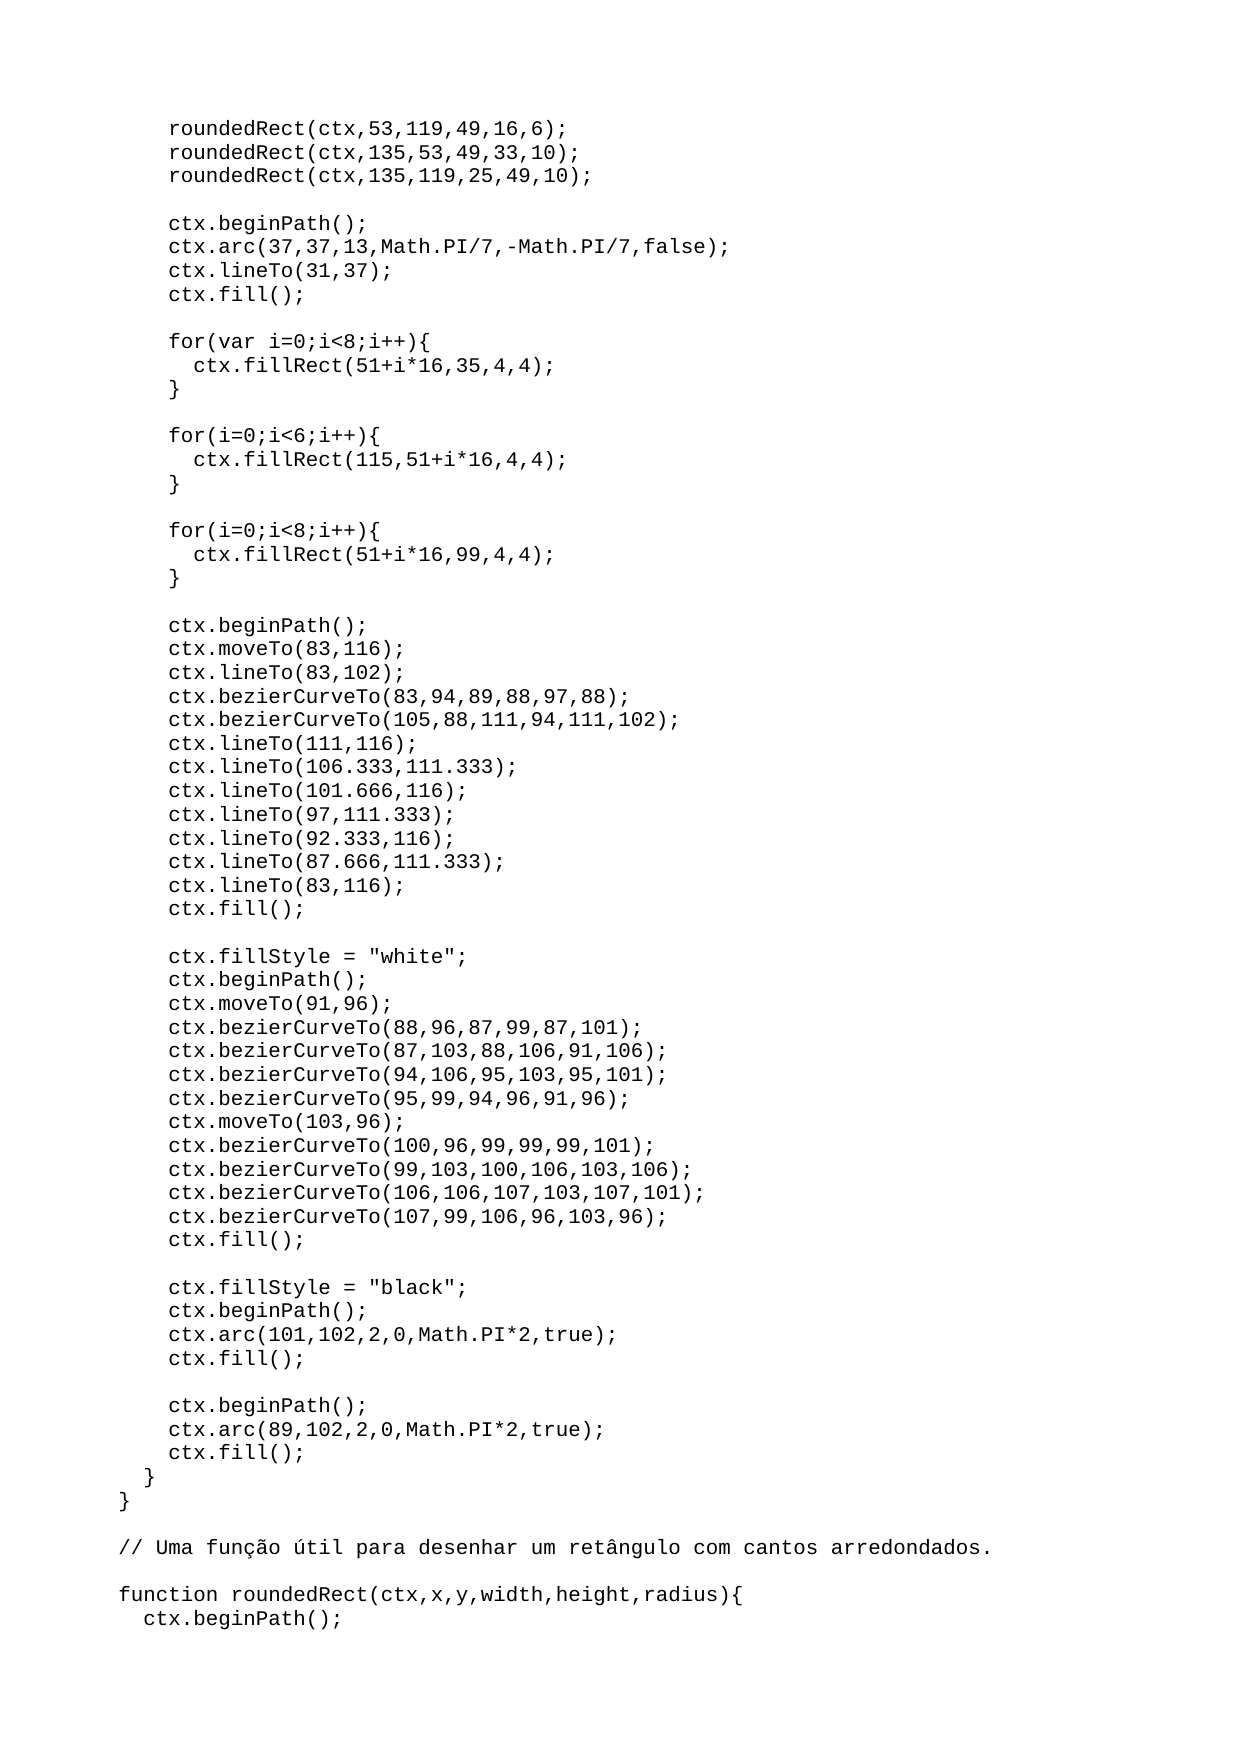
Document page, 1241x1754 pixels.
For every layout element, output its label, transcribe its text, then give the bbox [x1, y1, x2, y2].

text ctx.lineTo(83,116); [118, 875, 1122, 898]
text ctx.lineTo(31,37); [118, 260, 1122, 284]
text ctx.bezierCurveTo(99,103,100,106,103,106); [118, 1158, 1122, 1182]
text ctx.bezierCurveTo(94,106,95,103,95,101); [118, 1064, 1122, 1088]
text ctx.fill(); [118, 1442, 1122, 1466]
text // Uma função útil para desenhar um retângulo com cantos arredondados. [118, 1537, 1122, 1561]
text roundedRect(ctx,135,53,49,33,10); [118, 142, 1122, 165]
text ctx.beginPath(); [118, 1395, 1122, 1419]
text ctx.beginPath(); [118, 969, 1122, 993]
text ctx.bezierCurveTo(95,99,94,96,91,96); [118, 1088, 1122, 1111]
text } [118, 473, 1122, 496]
text for(var i=0;i<8;i++){ [118, 331, 1122, 354]
text ctx.fill(); [118, 1348, 1122, 1371]
text ctx.lineTo(101.666,116); [118, 780, 1122, 804]
text ctx.bezierCurveTo(83,94,89,88,97,88); [118, 686, 1122, 709]
text ctx.moveTo(83,116); [118, 638, 1122, 662]
text roundedRect(ctx,135,119,25,49,10); [118, 165, 1122, 189]
text } [118, 378, 1122, 402]
text ctx.fillStyle = "white"; [118, 946, 1122, 969]
text ctx.lineTo(83,102); [118, 662, 1122, 686]
text ctx.fillRect(115,51+i*16,4,4); [118, 449, 1122, 473]
text ctx.beginPath(); [118, 213, 1122, 236]
text ctx.bezierCurveTo(106,106,107,103,107,101); [118, 1182, 1122, 1206]
text for(i=0;i<6;i++){ [118, 426, 1122, 449]
text ctx.arc(101,102,2,0,Math.PI*2,true); [118, 1324, 1122, 1348]
text } [118, 1489, 1122, 1513]
text ctx.bezierCurveTo(87,103,88,106,91,106); [118, 1040, 1122, 1064]
text ctx.beginPath(); [118, 615, 1122, 638]
text ctx.fillRect(51+i*16,35,4,4); [118, 354, 1122, 378]
text function roundedRect(ctx,x,y,width,height,radius){ [118, 1584, 1122, 1608]
text ctx.lineTo(97,111.333); [118, 804, 1122, 827]
text ctx.bezierCurveTo(105,88,111,94,111,102); [118, 709, 1122, 733]
text ctx.fill(); [118, 898, 1122, 922]
text for(i=0;i<8;i++){ [118, 520, 1122, 544]
text ctx.moveTo(103,96); [118, 1111, 1122, 1135]
text } [118, 1466, 1122, 1489]
text ctx.lineTo(111,116); [118, 733, 1122, 757]
text ctx.arc(37,37,13,Math.PI/7,-Math.PI/7,false); [118, 236, 1122, 260]
text ctx.bezierCurveTo(107,99,106,96,103,96); [118, 1206, 1122, 1229]
text roundedRect(ctx,53,119,49,16,6); [118, 118, 1122, 142]
text ctx.fillStyle = "black"; [118, 1277, 1122, 1300]
text ctx.bezierCurveTo(88,96,87,99,87,101); [118, 1017, 1122, 1040]
text ctx.beginPath(); [118, 1300, 1122, 1324]
text ctx.lineTo(92.333,116); [118, 827, 1122, 851]
text ctx.bezierCurveTo(100,96,99,99,99,101); [118, 1135, 1122, 1158]
text ctx.fillRect(51+i*16,99,4,4); [118, 544, 1122, 567]
text ctx.arc(89,102,2,0,Math.PI*2,true); [118, 1419, 1122, 1442]
text ctx.fill(); [118, 284, 1122, 307]
text ctx.lineTo(106.333,111.333); [118, 757, 1122, 780]
text ctx.moveTo(91,96); [118, 993, 1122, 1017]
text ctx.fill(); [118, 1229, 1122, 1253]
text } [118, 567, 1122, 591]
text ctx.lineTo(87.666,111.333); [118, 851, 1122, 875]
text ctx.beginPath(); [118, 1608, 1122, 1631]
